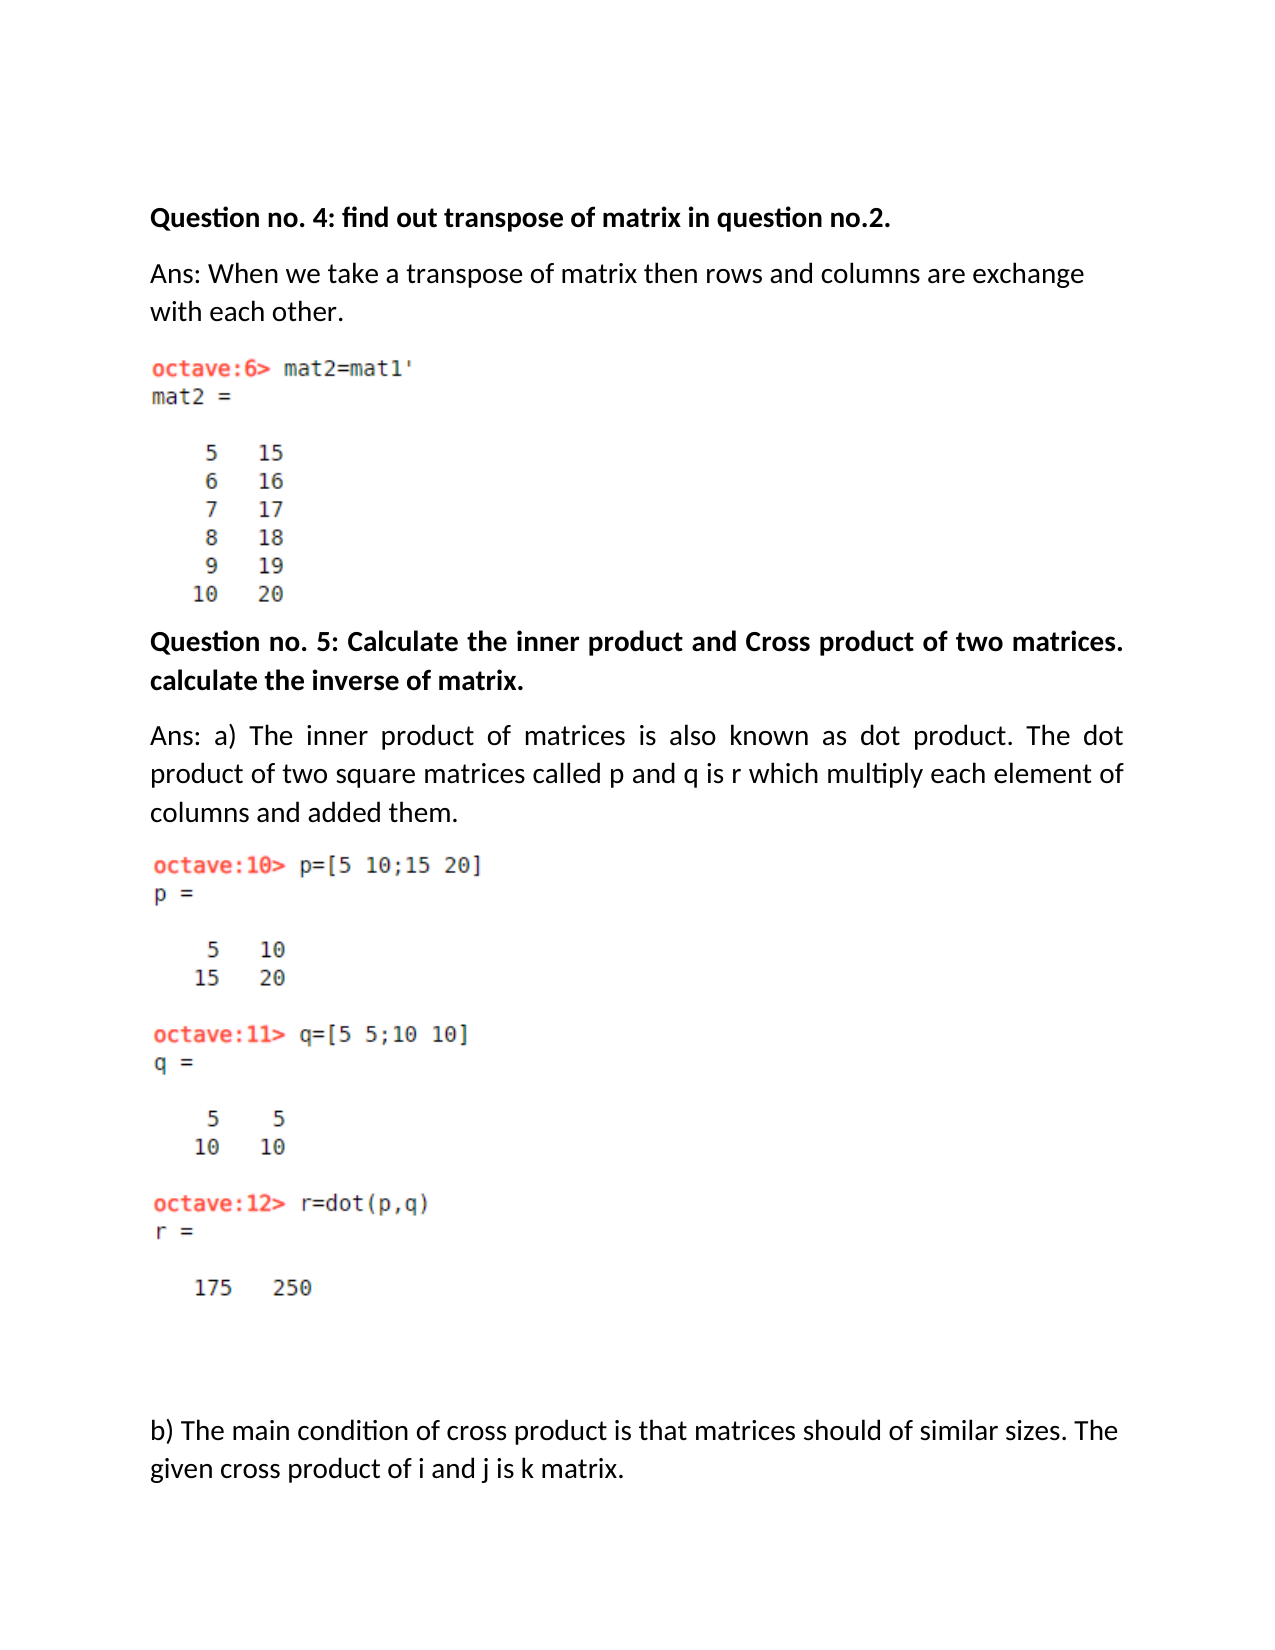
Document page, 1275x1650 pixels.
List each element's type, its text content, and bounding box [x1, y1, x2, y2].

text Ans: When we take a transpose of matrix then rows and columns are exchange with each other. [150, 255, 1125, 329]
text Ans: a) The inner product of matrices is also known as dot product. The dot product of two square matrices called p and q is r which multiply each element of columns and added them. [150, 717, 1125, 829]
picture [150, 848, 504, 1327]
text Question no. 5: Calculate the inner product and Cross product of two matrices. calculate the inverse of matrix. [150, 623, 1125, 697]
text b) The main condition of cross product is that matrices should of similar sizes. The given cross product of i and j is k matrix. [150, 1412, 1125, 1486]
text Question no. 4: find out transpose of matrix in question no.2. [150, 199, 1125, 235]
picture [150, 348, 430, 605]
